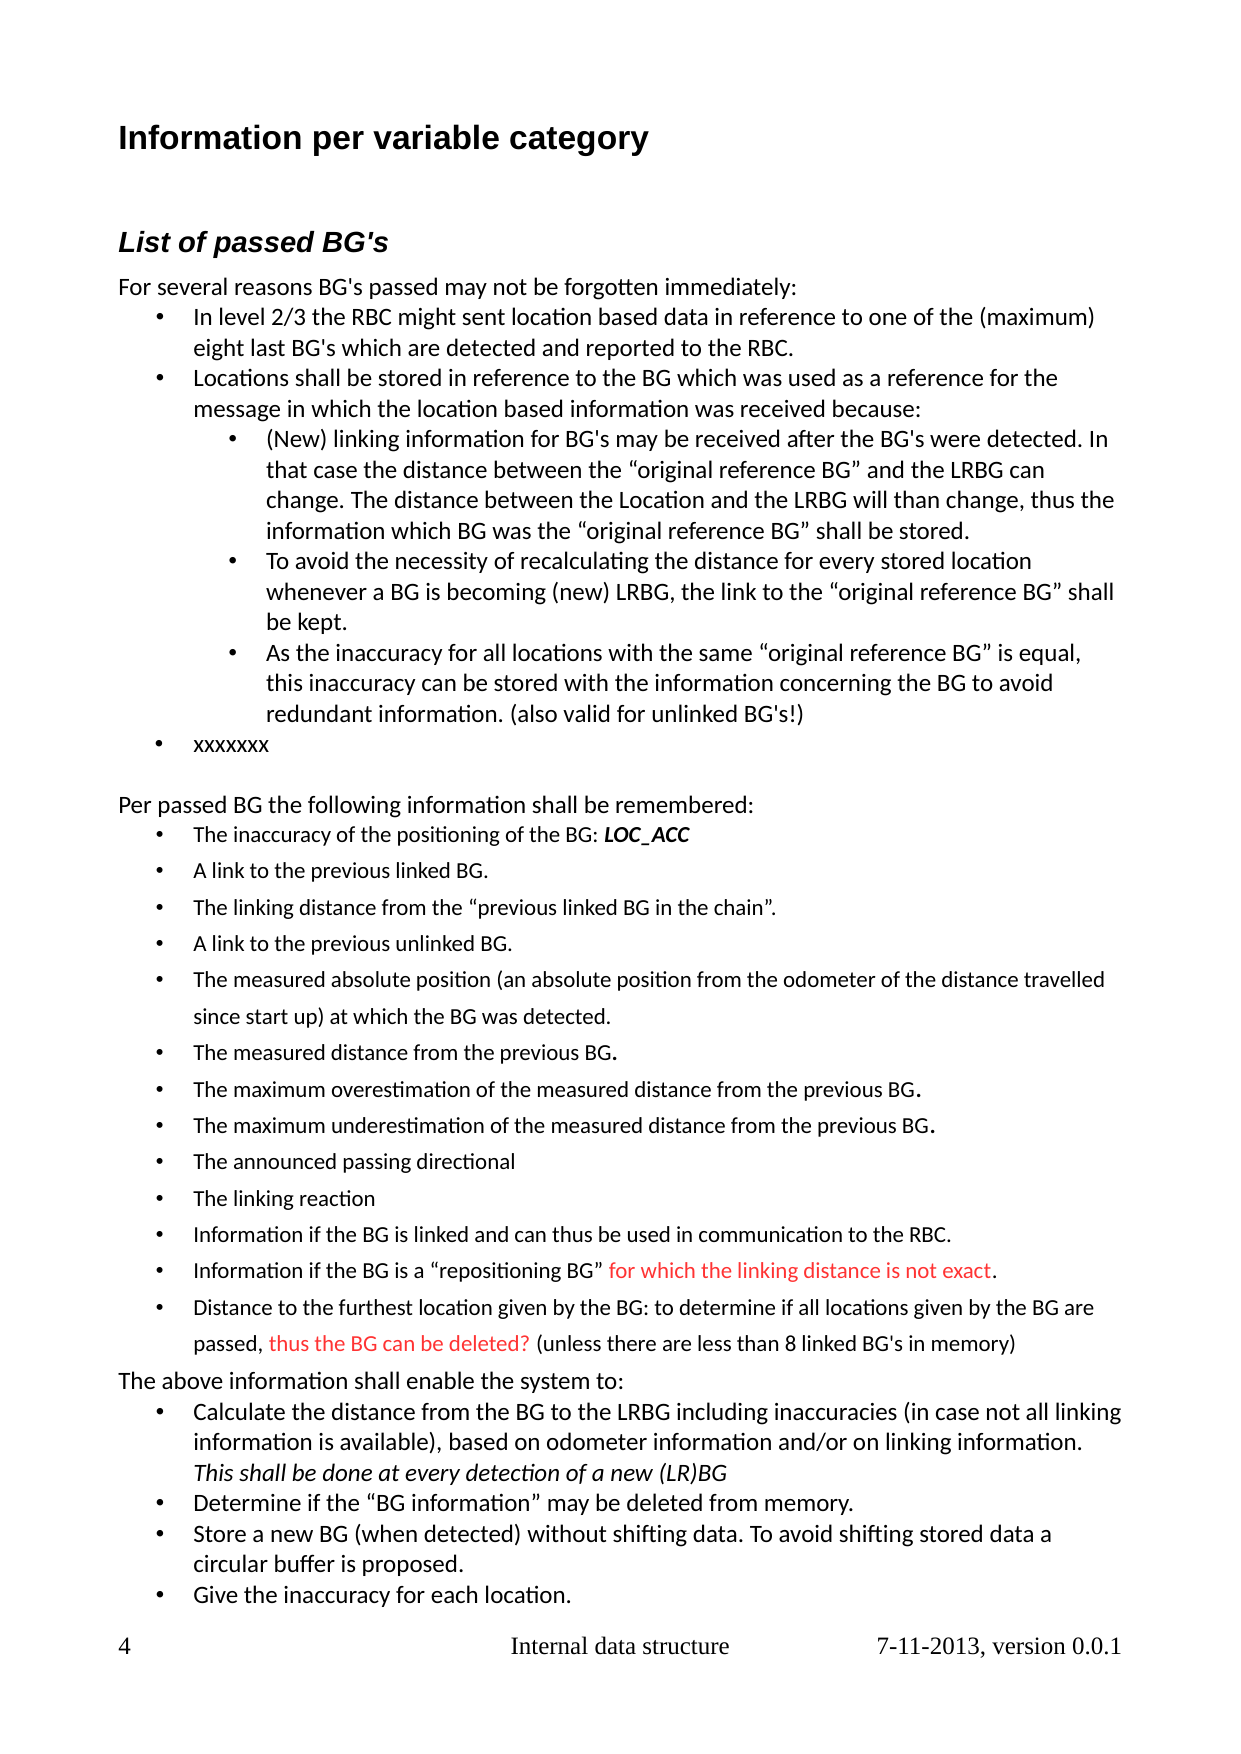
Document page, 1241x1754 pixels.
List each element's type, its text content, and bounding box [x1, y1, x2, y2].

list The measured absolute position (an absolute position from the odometer of the distance travelled since start up) at which the BG was detected. [156, 966, 1122, 1030]
list The maximum underestimation of the measured distance from the previous BG. [156, 1111, 1122, 1139]
list Locations shall be stored in reference to the BG which was used as a reference for the message in which the location based information was received because: [156, 362, 1122, 423]
list Give the inaccuracy for each location. [156, 1579, 1122, 1610]
list The announced passing directional [156, 1147, 1122, 1175]
list Information if the BG is linked and can thus be used in communication to the RBC. [156, 1220, 1122, 1248]
list xxxxxxx [154, 729, 1122, 759]
list A link to the previous linked BG. [156, 857, 1122, 884]
list (New) linking information for BG's may be received after the BG's were detected. In that case the distance between the “original reference BG” and the LRBG can change. The distance between the Location and the LRBG will than change, thus the information which BG was the “original reference BG” shall be stored. [228, 423, 1122, 546]
list The inaccuracy of the positioning of the BG: LOC_ACC [156, 820, 1122, 848]
list Store a new BG (when detected) without shifting data. To avoid shifting stored data a circular buffer is proposed. [156, 1518, 1122, 1579]
list The maximum overestimation of the measured distance from the previous BG. [156, 1075, 1122, 1103]
list Determine if the “BG information” may be deleted from memory. [156, 1488, 1122, 1518]
list In level 2/3 the RBC might sent location based data in reference to one of the (maximum) eight last BG's which are detected and reported to the RBC. [156, 301, 1122, 362]
list The measured distance from the previous BG. [156, 1038, 1122, 1066]
list The linking distance from the “previous linked BG in the chain”. [156, 893, 1122, 921]
list Information if the BG is a “repositioning BG” for which the linking distance is not exact. [156, 1256, 1122, 1284]
text The above information shall enable the system to: [118, 1366, 1122, 1396]
subtitle Information per variable category [118, 118, 1122, 157]
list A link to the previous unlinked BG. [156, 929, 1122, 957]
text For several reasons BG's passed may not be forgotten immediately: [118, 271, 1122, 301]
subtitle List of passed BG's [118, 225, 1122, 258]
text Per passed BG the following information shall be remembered: [118, 790, 1122, 820]
list As the inaccuracy for all locations with the same “original reference BG” is equal, this inaccuracy can be stored with the information concerning the BG to avoid redundant information. (also valid for unlinked BG's!) [228, 637, 1122, 729]
list Distance to the furthest location given by the BG: to determine if all locations given by the BG are passed, thus the BG can be deleted? (unless there are less than 8 linked BG's in memory) [156, 1293, 1122, 1357]
list The linking reaction [156, 1184, 1122, 1212]
list Calculate the distance from the BG to the LRBG including inaccuracies (in case not all linking information is available), based on odometer information and/or on linking information. This shall be done at every detection of a new (LR)BG [156, 1396, 1122, 1488]
list To avoid the necessity of recalculating the distance for every stored location whenever a BG is becoming (new) LRBG, the link to the “original reference BG” shall be kept. [228, 546, 1122, 637]
